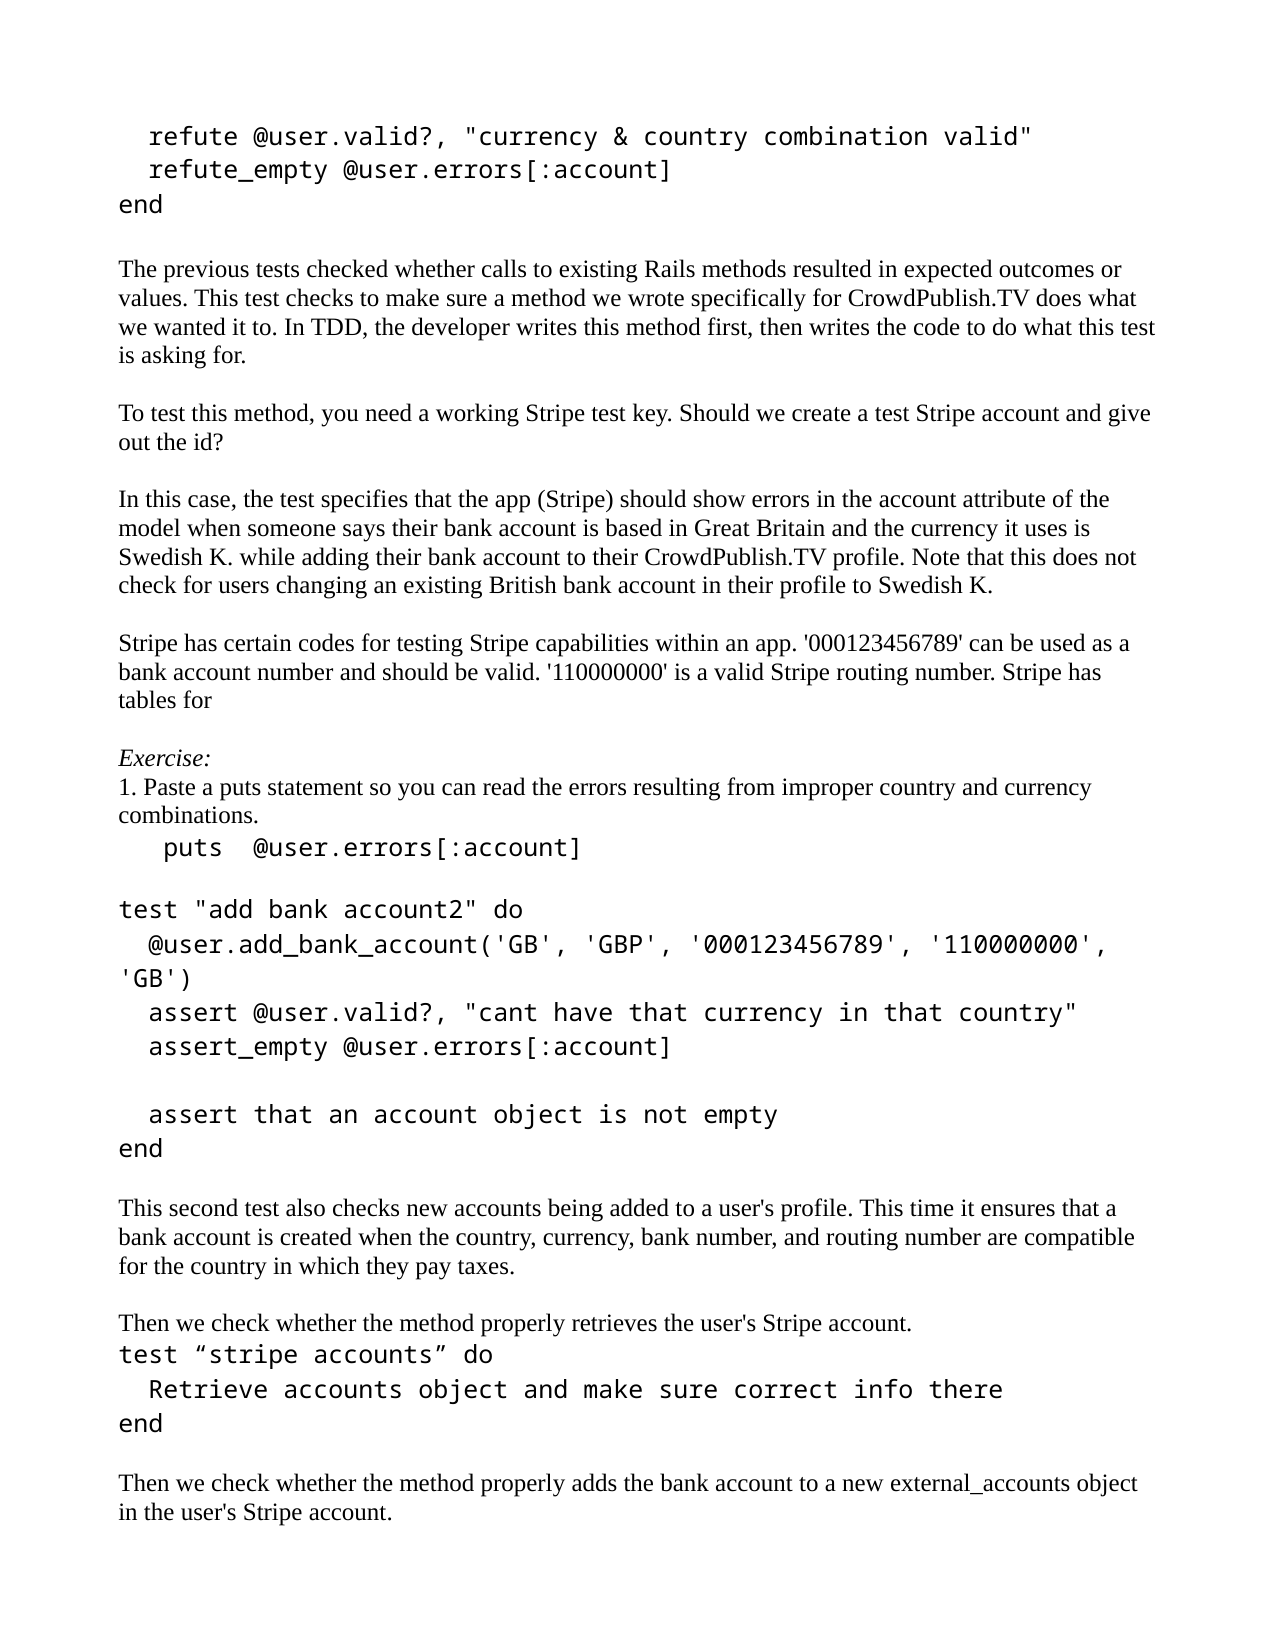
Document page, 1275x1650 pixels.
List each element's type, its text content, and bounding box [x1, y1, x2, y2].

text refute @user.valid?, "currency & country combination valid" [118, 118, 1157, 152]
text refute_empty @user.errors[:account] [118, 152, 1157, 186]
text Then we check whether the method properly adds the bank account to a new external_accounts object in the user's Stripe account. [118, 1468, 1157, 1526]
text test “stripe accounts” do [118, 1337, 1157, 1371]
text @user.add_bank_account('GB', 'GBP', '000123456789', '110000000', 'GB') [118, 926, 1157, 994]
text In this case, the test specifies that the app (Stripe) should show errors in the account attribute of the model when someone says their bank account is based in Great Britain and the currency it uses is Swedish K. while adding their bank account to their CrowdPublish.TV profile. Note that this does not check for users changing an existing British bank account in their profile to Swedish K. [118, 484, 1157, 599]
text 1. Paste a puts statement so you can read the errors resulting from improper country and currency combinations. [118, 772, 1157, 829]
text end [118, 186, 1157, 220]
text assert that an account object is not empty [118, 1097, 1157, 1131]
text Stripe has certain codes for testing Stripe capabilities within an app. '000123456789' can be used as a bank account number and should be valid. '110000000' is a valid Stripe routing number. Stripe has tables for [118, 628, 1157, 714]
text Retrieve accounts object and make sure correct info there [118, 1371, 1157, 1405]
text end [118, 1405, 1157, 1439]
text The previous tests checked whether calls to existing Rails methods resulted in expected outcomes or values. This test checks to make sure a method we wrote specifically for CrowdPublish.TV does what we wanted it to. In TDD, the developer writes this method first, then writes the code to do what this test is asking for. [118, 254, 1157, 369]
text test "add bank account2" do [118, 892, 1157, 926]
text To test this method, you need a working Stripe test key. Should we create a test Stripe account and give out the id? [118, 398, 1157, 456]
text assert @user.valid?, "cant have that currency in that country" [118, 994, 1157, 1028]
text Then we check whether the method properly retrieves the user's Stripe account. [118, 1308, 1157, 1337]
text Exercise: [118, 743, 1157, 772]
text puts @user.errors[:account] [118, 829, 1157, 863]
text This second test also checks new accounts being added to a user's profile. This time it ensures that a bank account is created when the country, currency, bank number, and routing number are compatible for the country in which they pay taxes. [118, 1193, 1157, 1280]
text assert_empty @user.errors[:account] [118, 1028, 1157, 1062]
text end [118, 1131, 1157, 1165]
